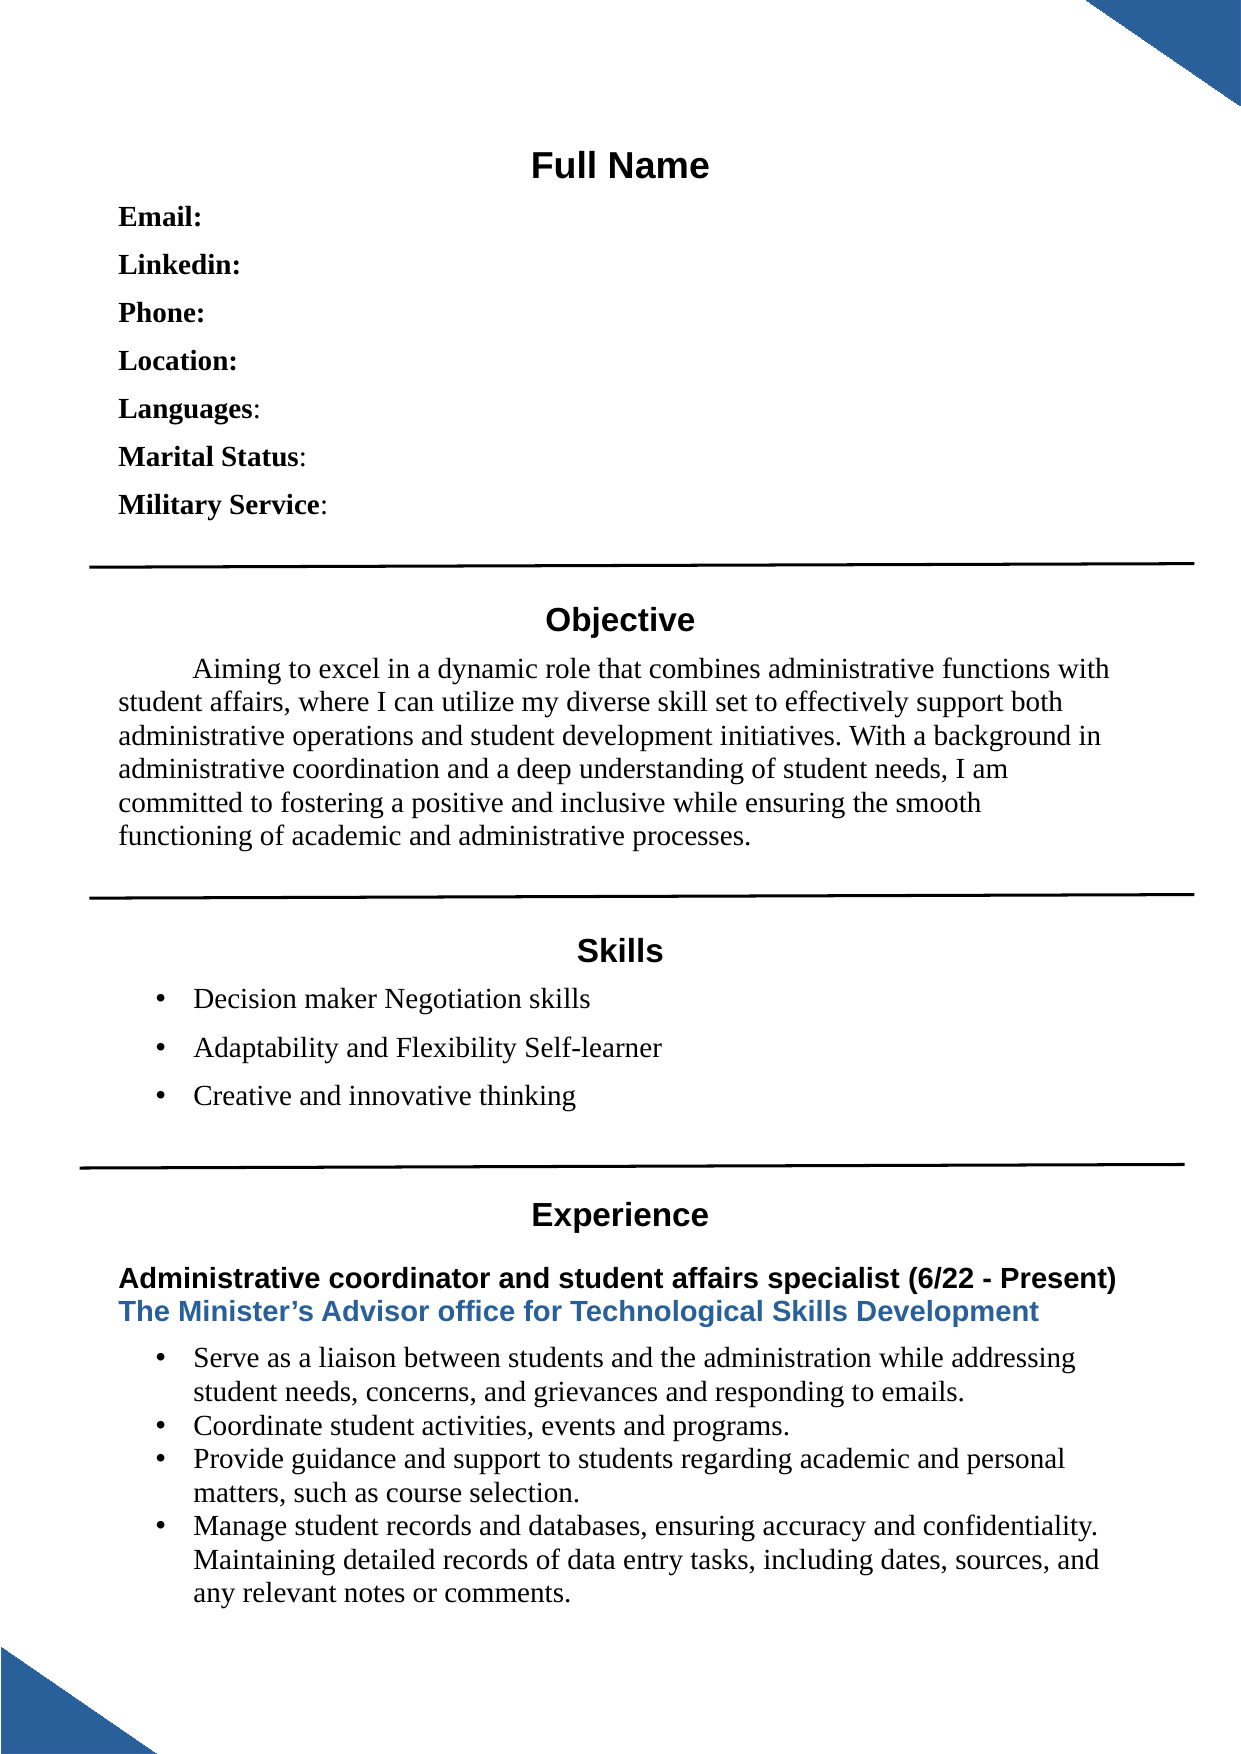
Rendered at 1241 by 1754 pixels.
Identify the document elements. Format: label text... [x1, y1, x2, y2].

list Provide guidance and support to students regarding academic and personal matters, such as course selection. [156, 1441, 1122, 1508]
subtitle Experience [118, 1195, 1122, 1234]
list Manage student records and databases, ensuring accuracy and confidentiality. Maintaining detailed records of data entry tasks, including dates, sources, and any relevant notes or comments. [156, 1508, 1122, 1609]
subtitle Full Name [118, 143, 1122, 186]
list Decision maker Negotiation skills [156, 982, 1122, 1015]
text Linkedin: [118, 247, 1122, 280]
text Military Service: [118, 487, 1122, 521]
text Email: [118, 199, 1122, 232]
list Coordinate student activities, events and programs. [156, 1408, 1122, 1441]
text Phone: [118, 295, 1122, 328]
list Creative and innovative thinking [156, 1078, 1122, 1112]
subtitle Objective [118, 600, 1122, 638]
subtitle Skills [118, 931, 1122, 969]
text Aiming to excel in a dynamic role that combines administrative functions with student affairs, where I can utilize my diverse skill set to effectively support both administrative operations and student development initiatives. With a background in administrative coordination and a deep understanding of student needs, I am committed to fostering a positive and inclusive while ensuring the smooth functioning of academic and administrative processes. [118, 651, 1122, 852]
text Languages: [118, 391, 1122, 425]
list Serve as a liaison between students and the administration while addressing student needs, concerns, and grievances and responding to emails. [156, 1340, 1122, 1408]
list Adaptability and Flexibility Self-learner [156, 1030, 1122, 1063]
subtitle Administrative coordinator and student affairs specialist (6/22 - Present) The Minister’s Advisor office for Technological Skills Development [118, 1261, 1122, 1328]
text Location: [118, 343, 1122, 377]
text Marital Status: [118, 439, 1122, 473]
